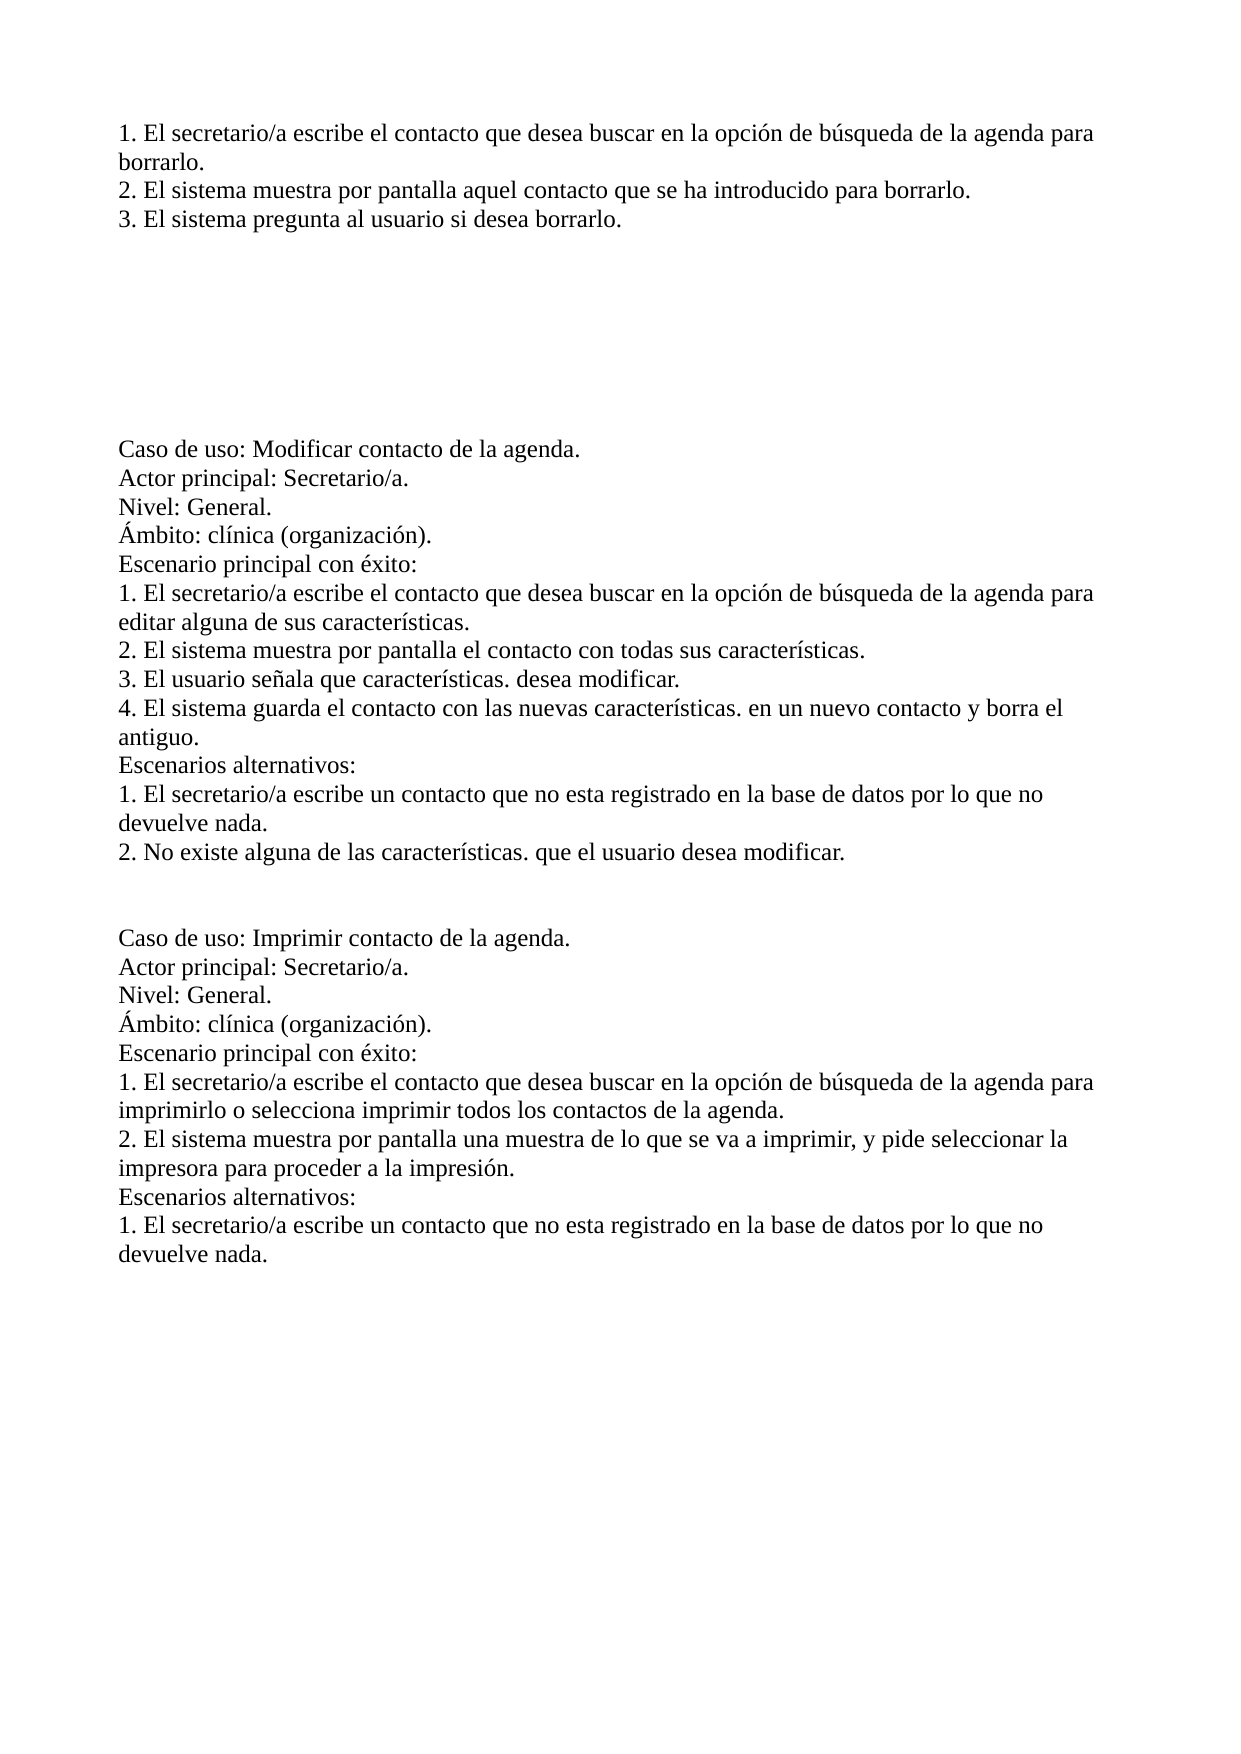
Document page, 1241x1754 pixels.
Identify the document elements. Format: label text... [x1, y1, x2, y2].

text 3. El usuario señala que características. desea modificar. [118, 664, 1122, 693]
text 1. El secretario/a escribe el contacto que desea buscar en la opción de búsqueda de la agenda para borrarlo. [118, 118, 1122, 176]
text Nivel: General. [118, 492, 1122, 521]
text Escenarios alternativos: [118, 1182, 1122, 1211]
text 1. El secretario/a escribe el contacto que desea buscar en la opción de búsqueda de la agenda para imprimirlo o selecciona imprimir todos los contactos de la agenda. [118, 1067, 1122, 1124]
text Nivel: General. [118, 981, 1122, 1009]
text 3. El sistema pregunta al usuario si desea borrarlo. [118, 204, 1122, 233]
text 2. El sistema muestra por pantalla una muestra de lo que se va a imprimir, y pide seleccionar la impresora para proceder a la impresión. [118, 1124, 1122, 1182]
text Escenario principal con éxito: [118, 1038, 1122, 1067]
text Ámbito: clínica (organización). [118, 521, 1122, 549]
text Caso de uso: Imprimir contacto de la agenda. [118, 923, 1122, 952]
text Caso de uso: Modificar contacto de la agenda. [118, 434, 1122, 463]
text Actor principal: Secretario/a. [118, 952, 1122, 981]
text Actor principal: Secretario/a. [118, 463, 1122, 492]
text Escenario principal con éxito: [118, 549, 1122, 578]
text 1. El secretario/a escribe un contacto que no esta registrado en la base de datos por lo que no devuelve nada. [118, 779, 1122, 837]
text 2. No existe alguna de las características. que el usuario desea modificar. [118, 837, 1122, 866]
text 2. El sistema muestra por pantalla el contacto con todas sus características. [118, 636, 1122, 664]
text 4. El sistema guarda el contacto con las nuevas características. en un nuevo contacto y borra el antiguo. [118, 693, 1122, 751]
text Ámbito: clínica (organización). [118, 1009, 1122, 1038]
text 1. El secretario/a escribe el contacto que desea buscar en la opción de búsqueda de la agenda para editar alguna de sus características. [118, 578, 1122, 636]
text Escenarios alternativos: [118, 751, 1122, 779]
text 2. El sistema muestra por pantalla aquel contacto que se ha introducido para borrarlo. [118, 176, 1122, 204]
text 1. El secretario/a escribe un contacto que no esta registrado en la base de datos por lo que no devuelve nada. [118, 1211, 1122, 1268]
